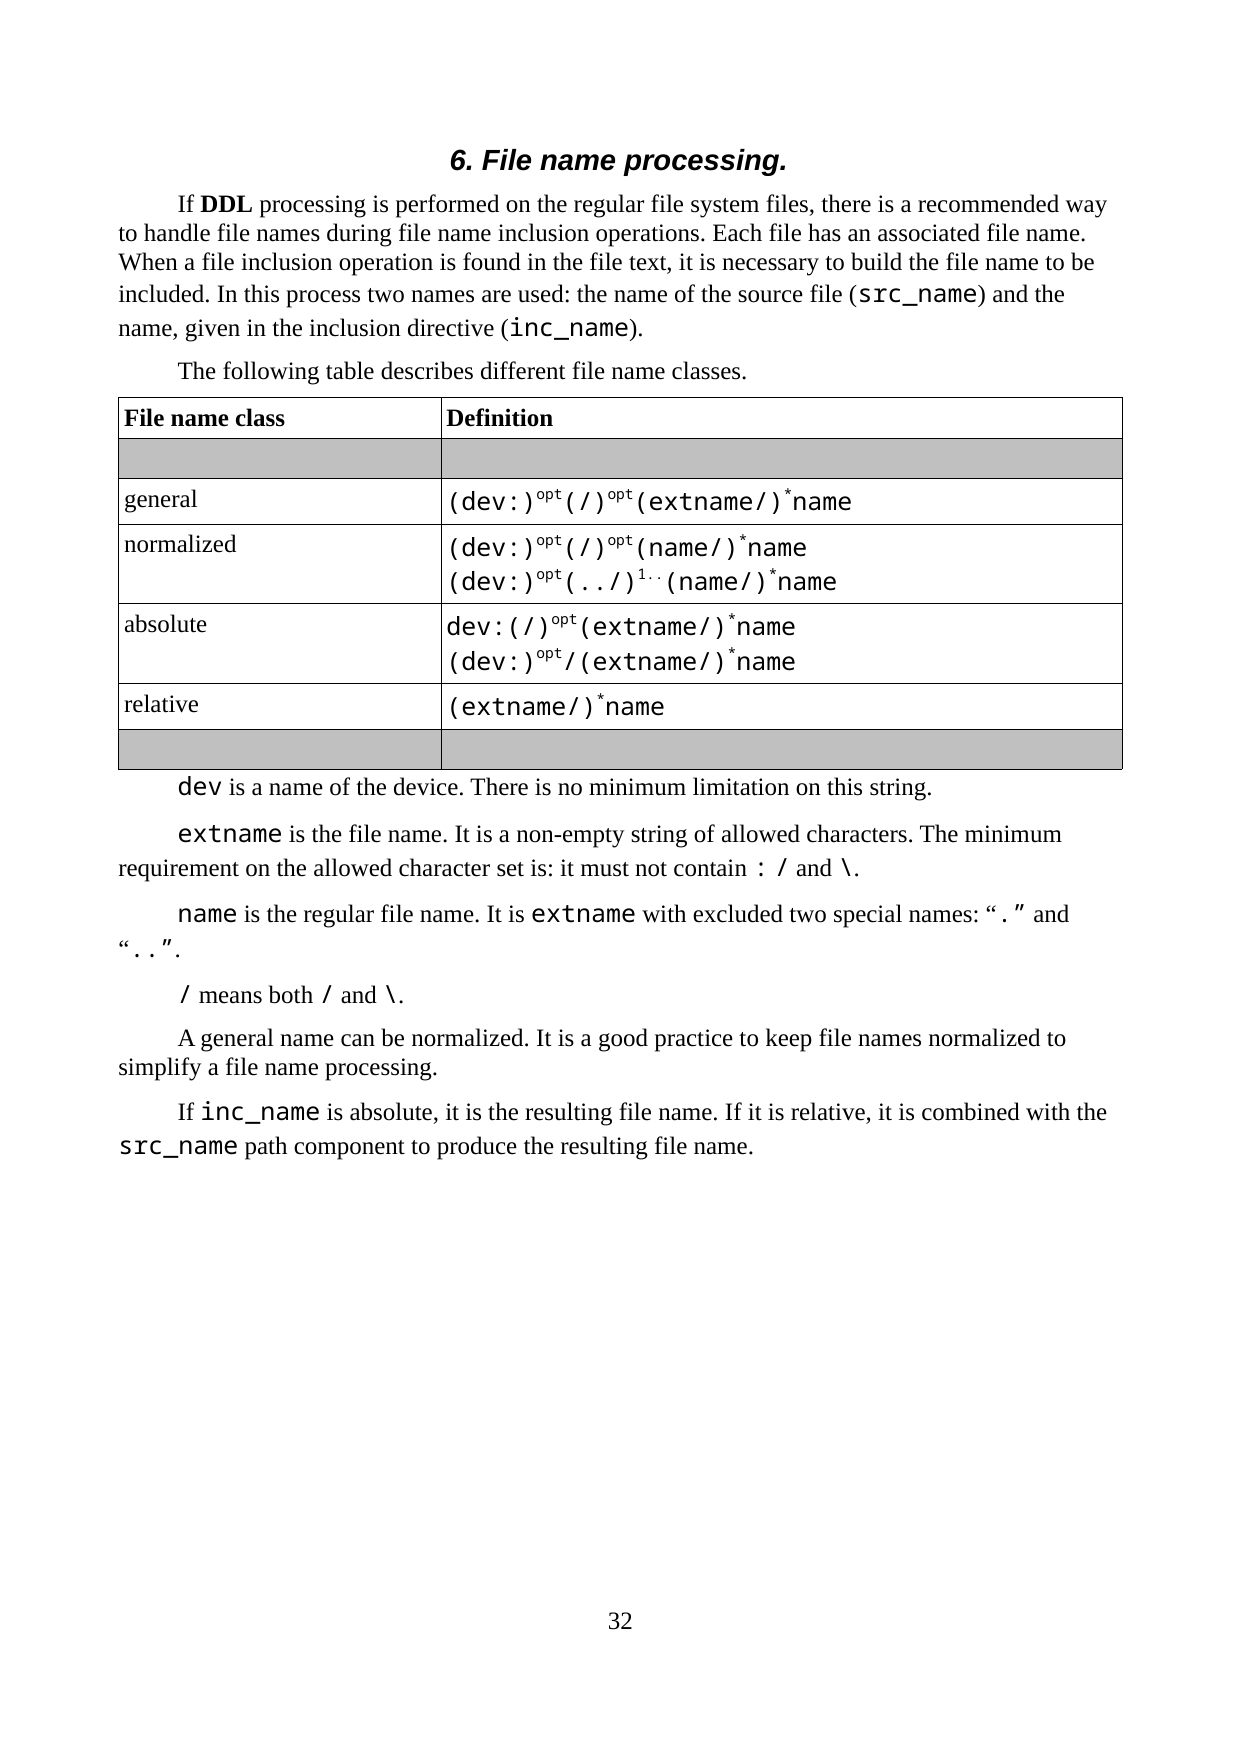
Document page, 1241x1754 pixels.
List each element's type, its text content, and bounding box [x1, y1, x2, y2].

table_cell dev:(/)opt(extname/)*name (dev:)opt/(extname/)*name [442, 604, 1122, 683]
subtitle 6. File name processing. [118, 143, 1122, 177]
text name is the regular file name. It is extname with excluded two special names: “.” and “..”. [118, 896, 1122, 964]
table_cell relative [119, 684, 441, 728]
text The following table describes different file name classes. [118, 356, 1122, 385]
table_header File name class [119, 398, 441, 438]
text A general name can be normalized. It is a good practice to keep file names normalized to simplify a file name processing. [118, 1023, 1122, 1081]
text / means both / and \. [118, 977, 1122, 1011]
text If inc_name is absolute, it is the resulting file name. If it is relative, it is combined with the src_name path component to produce the resulting file name. [118, 1093, 1122, 1161]
table_header Definition [442, 398, 1122, 438]
table_cell [442, 439, 1122, 478]
table_cell general [119, 479, 441, 523]
table_cell normalized [119, 525, 441, 603]
table_cell (extname/)*name [442, 684, 1122, 728]
table_cell [119, 730, 441, 769]
table_cell [442, 730, 1122, 769]
table_cell (dev:)opt(/)opt(extname/)*name [442, 479, 1122, 523]
text dev is a name of the device. There is no minimum limitation on this string. [118, 770, 1122, 803]
table_cell [119, 439, 441, 478]
text If DDL processing is performed on the regular file system files, there is a recommended way to handle file names during file name inclusion operations. Each file has an associated file name. When a file inclusion operation is found in the file text, it is necessary to build the file name to be included. In this process two names are used: the name of the source file (src_name) and the name, given in the inclusion directive (inc_name). [118, 189, 1122, 343]
table_cell absolute [119, 604, 441, 683]
text extname is the file name. It is a non-empty string of allowed characters. The minimum requirement on the allowed character set is: it must not contain : / and \. [118, 816, 1122, 884]
table_cell (dev:)opt(/)opt(name/)*name (dev:)opt(../)1..(name/)*name [442, 525, 1122, 603]
